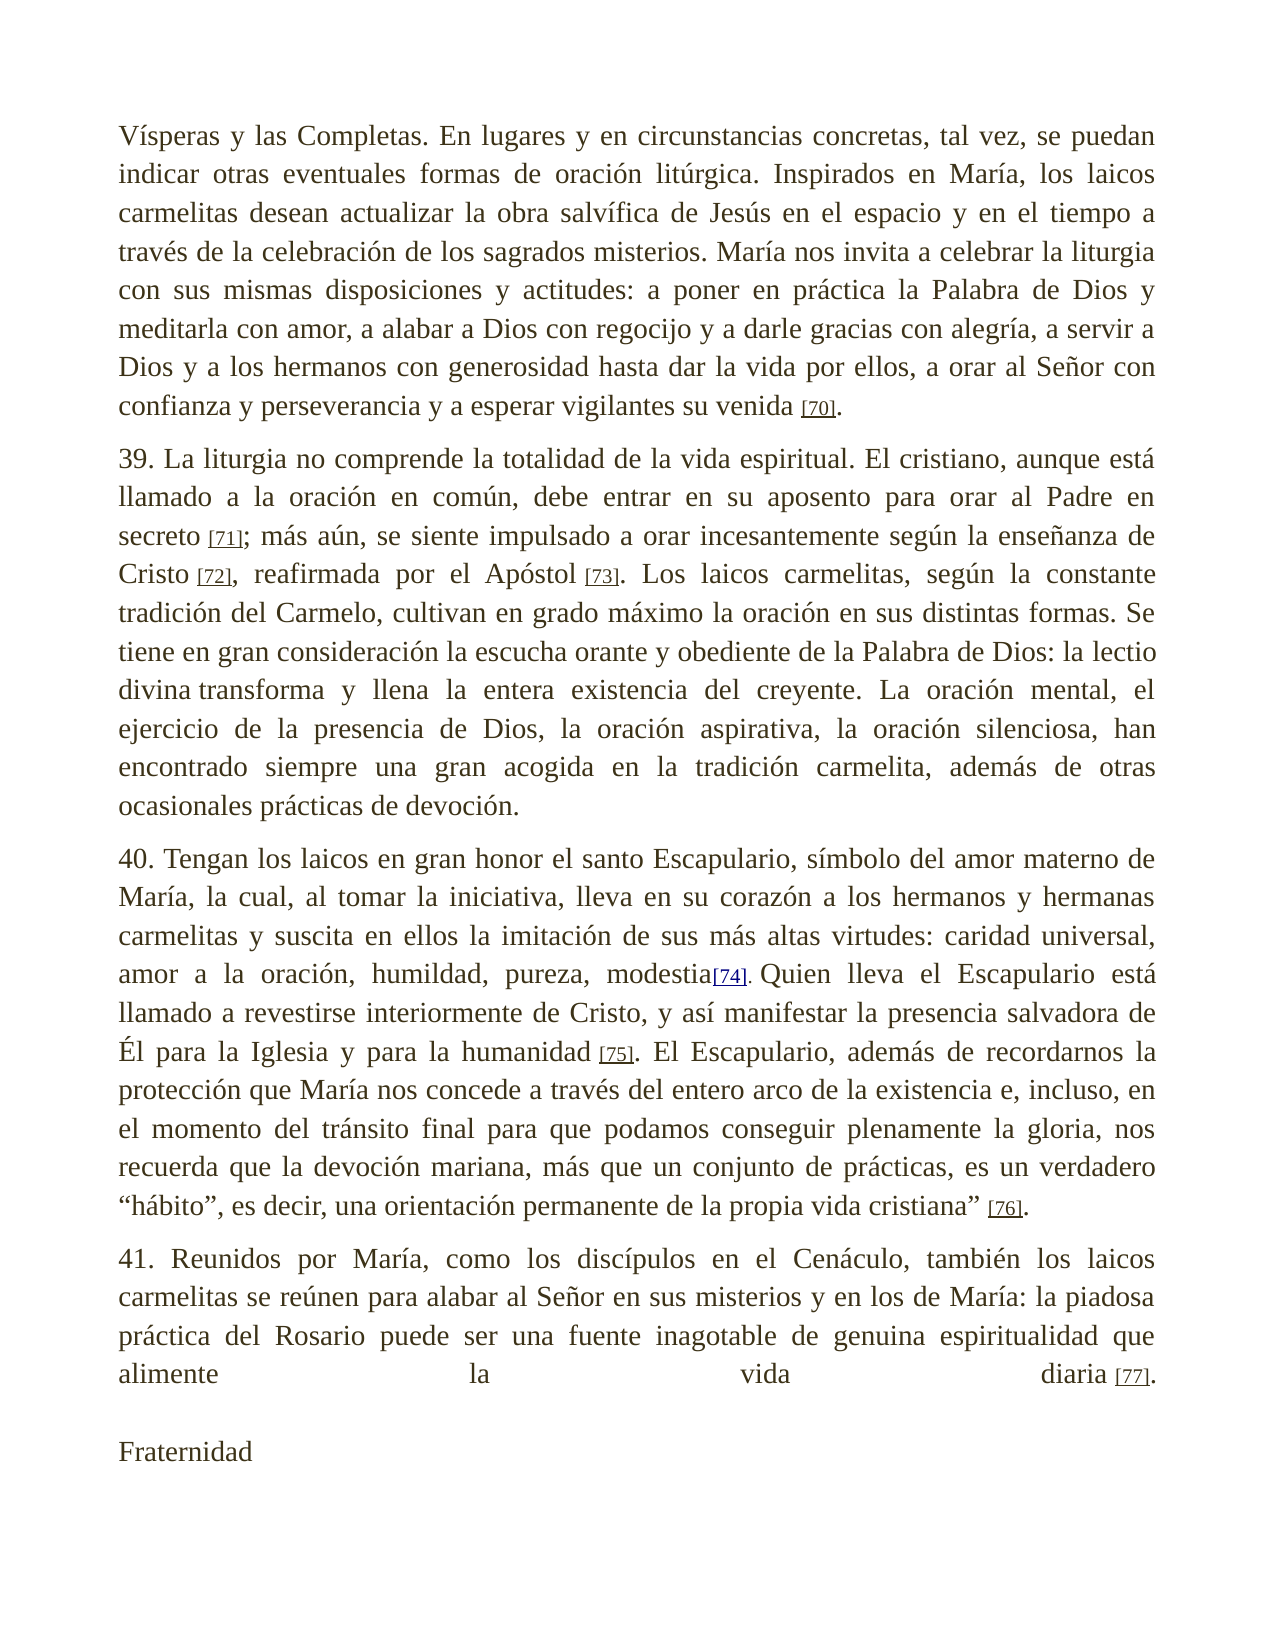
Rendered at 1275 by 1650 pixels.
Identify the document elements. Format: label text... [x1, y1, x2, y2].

text 39. La liturgia no comprende la totalidad de la vida espiritual. El cristiano, aunque está llamado a la oración en común, debe entrar en su aposento para orar al Padre en secreto [71]; más aún, se siente impulsado a orar incesantemente según la enseñanza de Cristo [72], reafirmada por el Apóstol [73]. Los laicos carmelitas, según la constante tradición del Carmelo, cultivan en grado máximo la oración en sus distintas formas. Se tiene en gran consideración la escucha orante y obediente de la Palabra de Dios: la lectio divina transforma y llena la entera existencia del creyente. La oración mental, el ejercicio de la presencia de Dios, la oración aspirativa, la oración silenciosa, han encontrado siempre una gran acogida en la tradición carmelita, además de otras ocasionales prácticas de devoción. [118, 441, 1157, 821]
text 40. Tengan los laicos en gran honor el santo Escapulario, símbolo del amor materno de María, la cual, al tomar la iniciativa, lleva en su corazón a los hermanos y hermanas carmelitas y suscita en ellos la imitación de sus más altas virtudes: caridad universal, amor a la oración, humildad, pureza, modestia[74]. Quien lleva el Escapulario está llamado a revestirse interiormente de Cristo, y así manifestar la presencia salvadora de Él para la Iglesia y para la humanidad [75]. El Escapulario, además de recordarnos la protección que María nos concede a través del entero arco de la existencia e, incluso, en el momento del tránsito final para que podamos conseguir plenamente la gloria, nos recuerda que la devoción mariana, más que un conjunto de prácticas, es un verdadero “hábito”, es decir, una orientación permanente de la propia vida cristiana” [76]. [118, 841, 1157, 1221]
text Vísperas y las Completas. En lugares y en circunstancias concretas, tal vez, se puedan indicar otras eventuales formas de oración litúrgica. Inspirados en María, los laicos carmelitas desean actualizar la obra salvífica de Jesús en el espacio y en el tiempo a través de la celebración de los sagrados misterios. María nos invita a celebrar la liturgia con sus mismas disposiciones y actitudes: a poner en práctica la Palabra de Dios y meditarla con amor, a alabar a Dios con regocijo y a darle gracias con alegría, a servir a Dios y a los hermanos con generosidad hasta dar la vida por ellos, a orar al Señor con confianza y perseverancia y a esperar vigilantes su venida [70]. [118, 118, 1157, 421]
text 41. Reunidos por María, como los discípulos en el Cenáculo, también los laicos carmelitas se reúnen para alabar al Señor en sus misterios y en los de María: la piadosa práctica del Rosario puede ser una fuente inagotable de genuina espiritualidad que alimente la vida diaria [77]. Fraternidad [118, 1241, 1157, 1467]
